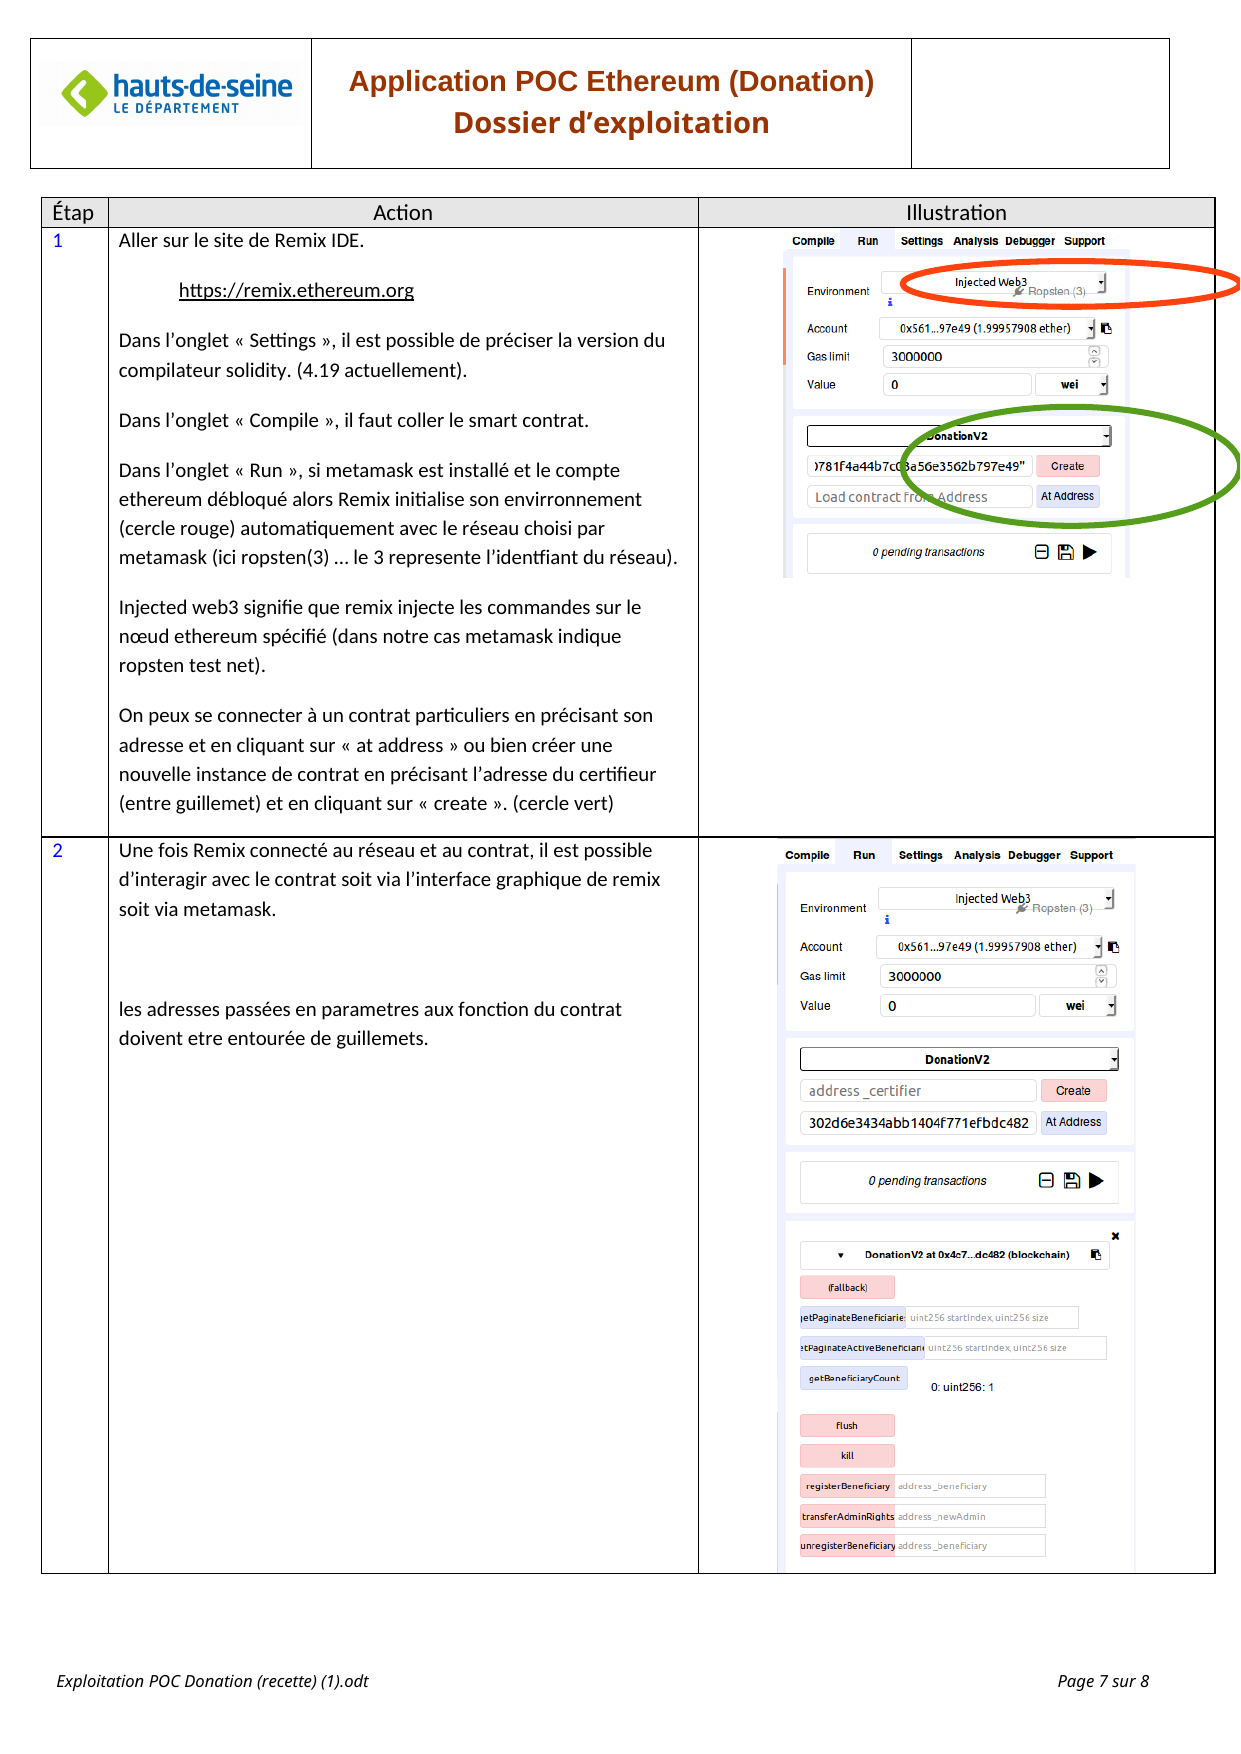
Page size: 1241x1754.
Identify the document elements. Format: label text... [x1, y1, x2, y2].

table_cell Une fois Remix connecté au réseau et au contrat, il est possible d’interagir avec le contrat soit via l’interface graphique de remix soit via metamask. les adresses passées en parametres aux fonction du contrat doivent etre entourée de guillemets. [109, 838, 698, 1573]
table_cell [1130, 300, 1214, 430]
table_header Illustration [699, 198, 1214, 227]
table_cell 1 [42, 228, 108, 836]
picture [777, 838, 1136, 1573]
table_header Action [109, 198, 698, 227]
table_cell 2 [42, 838, 108, 1573]
picture [38, 61, 304, 125]
table_cell [1130, 228, 1214, 268]
table_cell [1130, 414, 1214, 518]
table_cell Aller sur le site de Remix IDE. https://remix.ethereum.org Dans l’onglet « Settings », il est possible de préciser la version du compilateur solidity. (4.19 actuellement). Dans l’onglet « Compile », il faut coller le smart contrat. Dans l’onglet « Run », si metamask est installé et le compte ethereum débloqué alors Remix initialise son envirronnement (cercle rouge) automatiquement avec le réseau choisi par metamask (ici ropsten(3) … le 3 represente l’identfiant du réseau). Injected web3 signifie que remix injecte les commandes sur le nœud ethereum spécifié (dans notre cas metamask indique ropsten test net). On peux se connecter à un contrat particuliers en précisant son adresse et en cliquant sur « at address » ou bien créer une nouvelle instance de contrat en précisant l’adresse du certifieur (entre guillemet) et en cliquant sur « create ». (cercle vert) [109, 228, 698, 836]
picture [783, 228, 1130, 578]
table_header Étape [42, 198, 108, 227]
table_cell [1130, 266, 1214, 302]
table_cell [699, 838, 777, 1573]
picture [907, 265, 1130, 303]
table_cell [1136, 838, 1214, 1573]
picture [906, 410, 1130, 522]
table_cell [699, 228, 1214, 836]
